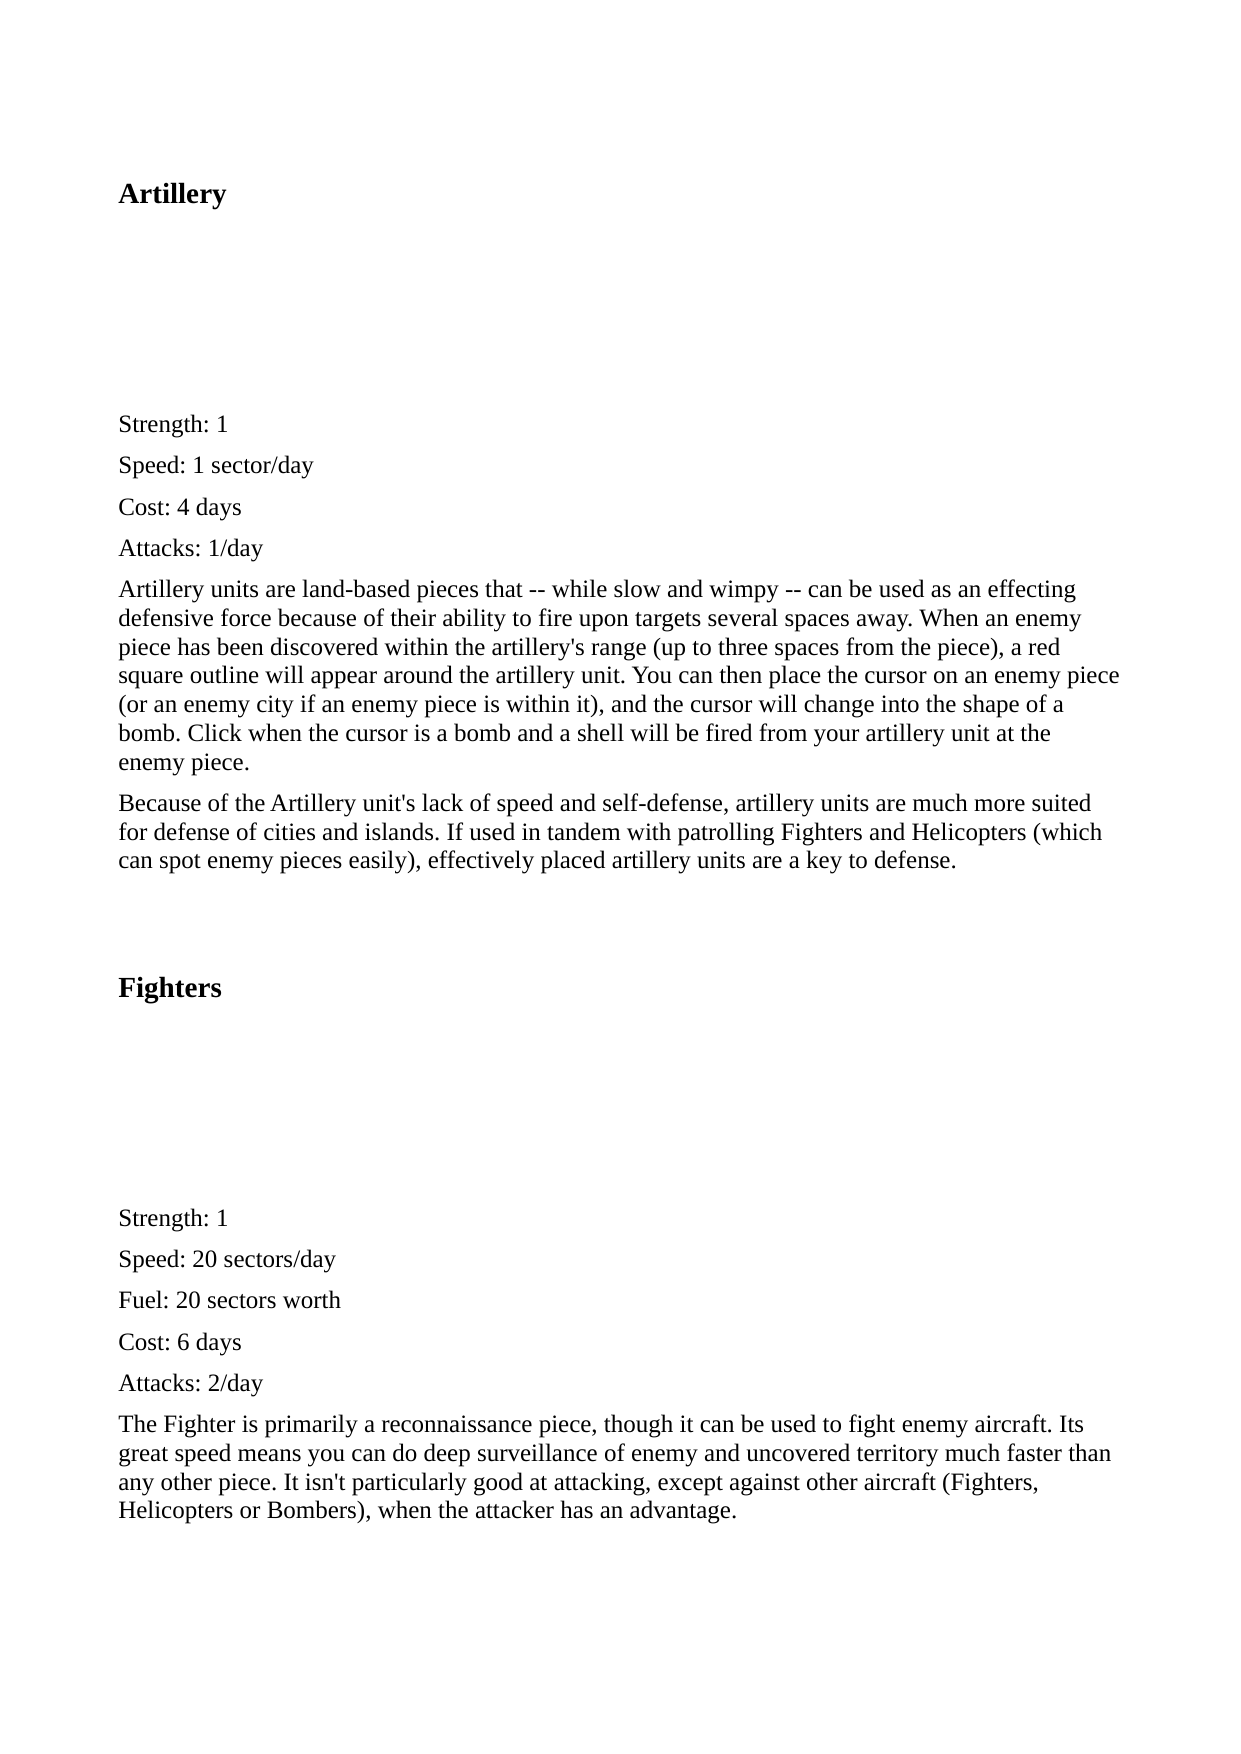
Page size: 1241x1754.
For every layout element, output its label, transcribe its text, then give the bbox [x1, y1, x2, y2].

text Speed: 1 sector/day [118, 451, 1122, 479]
subtitle Fighters [118, 970, 1122, 1004]
text Strength: 1 [118, 1203, 1122, 1232]
text Cost: 6 days [118, 1327, 1122, 1356]
text Attacks: 2/day [118, 1368, 1122, 1397]
text Speed: 20 sectors/day [118, 1244, 1122, 1273]
text Fuel: 20 sectors worth [118, 1286, 1122, 1314]
text Cost: 4 days [118, 492, 1122, 521]
text Because of the Artillery unit's lack of speed and self-defense, artillery units are much more suited for defense of cities and islands. If used in tandem with patrolling Fighters and Helicopters (which can spot enemy pieces easily), effectively placed artillery units are a key to defense. [118, 788, 1122, 874]
text Strength: 1 [118, 409, 1122, 438]
subtitle Artillery [118, 177, 1122, 210]
text Artillery units are land-based pieces that -- while slow and wimpy -- can be used as an effecting defensive force because of their ability to fire upon targets several spaces away. When an enemy piece has been discovered within the artillery's range (up to three spaces from the piece), a red square outline will appear around the artillery unit. You can then place the cursor on an enemy piece (or an enemy city if an enemy piece is within it), and the cursor will change into the shape of a bomb. Click when the cursor is a bomb and a shell will be fired from your artillery unit at the enemy piece. [118, 574, 1122, 776]
text The Fighter is primarily a reconnaissance piece, though it can be used to fight enemy aircraft. Its great speed means you can do deep surveillance of enemy and uncovered territory much faster than any other piece. It isn't particularly good at attacking, except against other aircraft (Fighters, Helicopters or Bombers), when the attacker has an advantage. [118, 1409, 1122, 1524]
text Attacks: 1/day [118, 533, 1122, 562]
